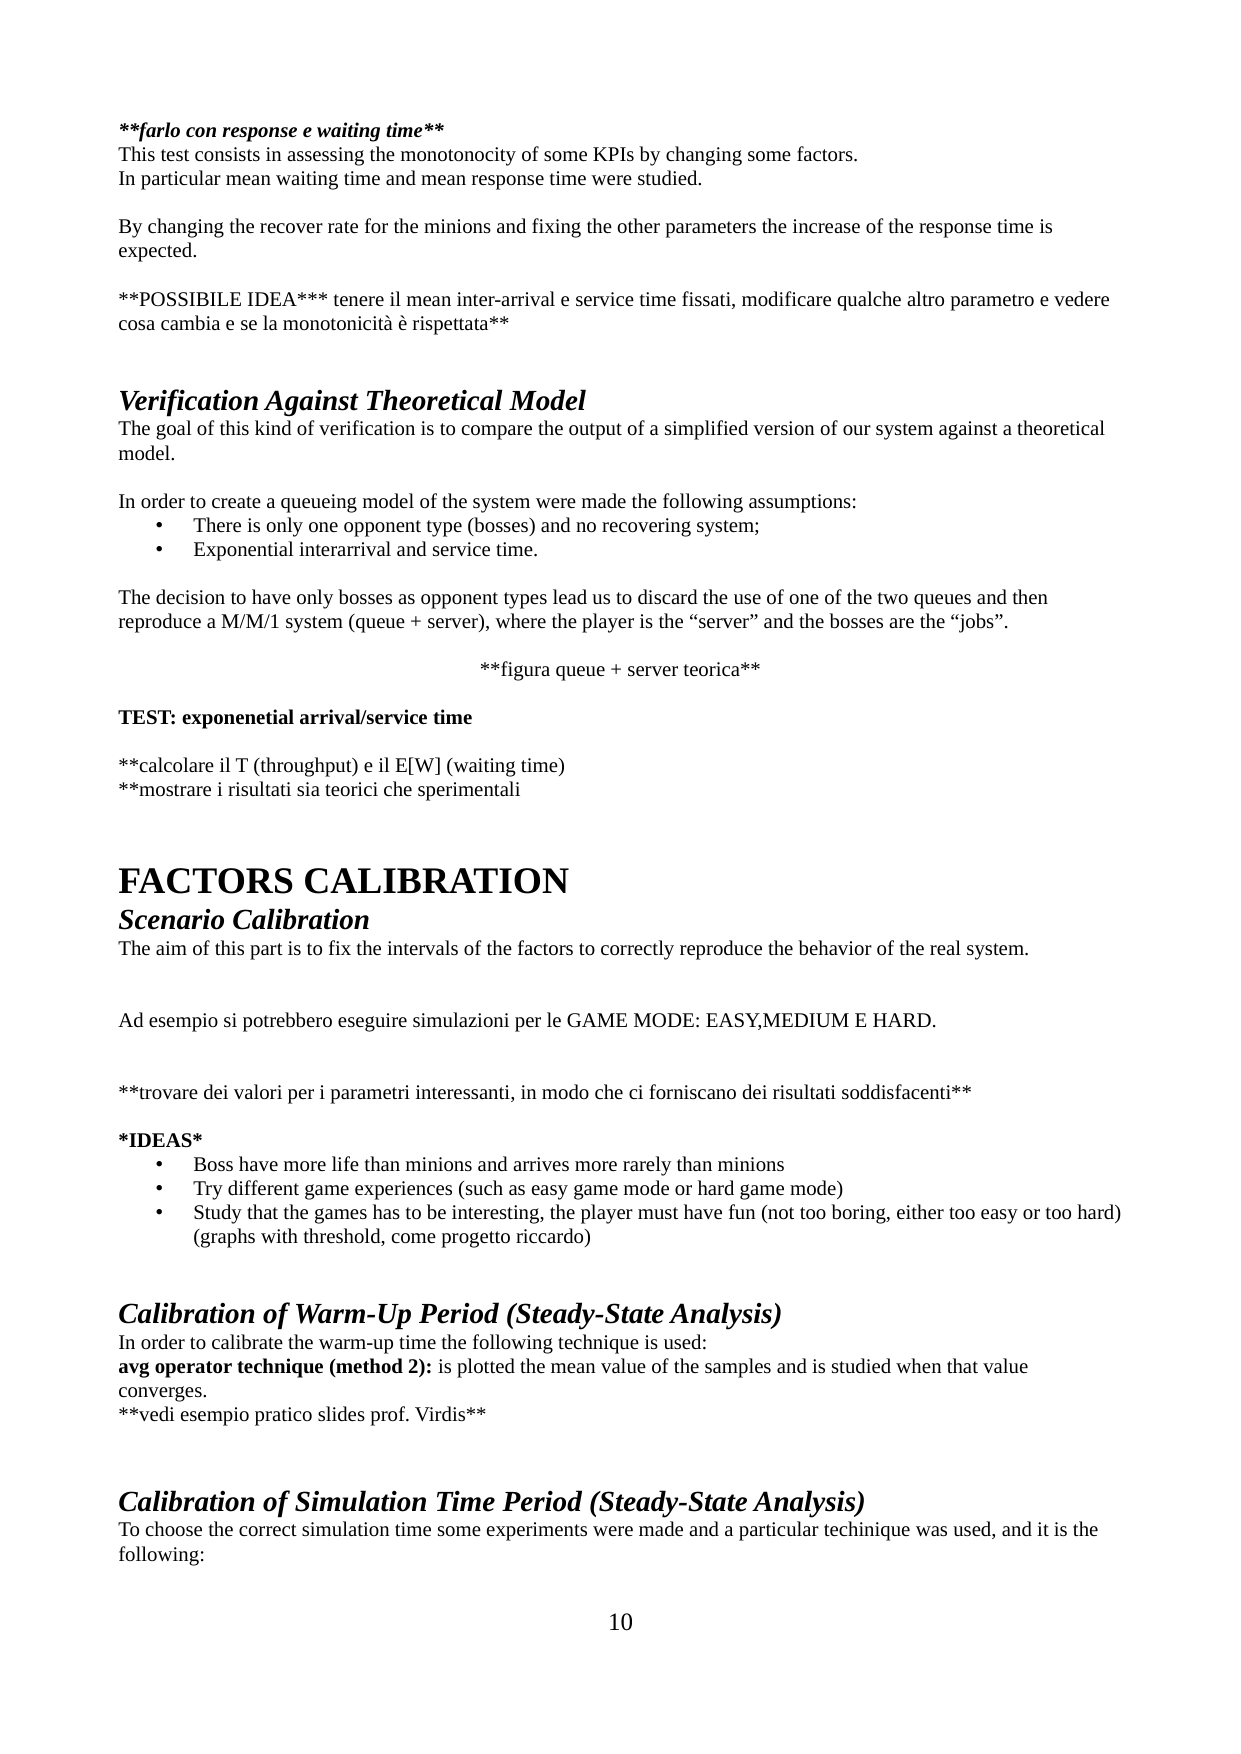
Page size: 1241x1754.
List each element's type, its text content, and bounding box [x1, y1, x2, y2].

text In order to calibrate the warm-up time the following technique is used: [118, 1330, 1122, 1354]
text TEST: exponenetial arrival/service time [118, 705, 1122, 729]
text **figura queue + server teorica** [118, 657, 1122, 681]
text Verification Against Theoretical Model [118, 383, 1122, 416]
text The decision to have only bosses as opponent types lead us to discard the use of one of the two queues and then reproduce a M/M/1 system (queue + server), where the player is the “server” and the bosses are the “jobs”. [118, 585, 1122, 633]
list Boss have more life than minions and arrives more rarely than minions [156, 1152, 1122, 1176]
text **POSSIBILE IDEA*** tenere il mean inter-arrival e service time fissati, modificare qualche altro parametro e vedere cosa cambia e se la monotonicità è rispettata** [118, 287, 1122, 335]
text FACTORS CALIBRATION [118, 859, 1122, 902]
text Calibration of Warm-Up Period (Steady-State Analysis) [118, 1296, 1122, 1330]
text In particular mean waiting time and mean response time were studied. [118, 166, 1122, 190]
text To choose the correct simulation time some experiments were made and a particular techinique was used, and it is the following: [118, 1517, 1122, 1566]
list Try different game experiences (such as easy game mode or hard game mode) [156, 1176, 1122, 1200]
text Calibration of Simulation Time Period (Steady-State Analysis) [118, 1484, 1122, 1517]
text By changing the recover rate for the minions and fixing the other parameters the increase of the response time is expected. [118, 214, 1122, 262]
text In order to create a queueing model of the system were made the following assumptions: [118, 488, 1122, 513]
list Study that the games has to be interesting, the player must have fun (not too boring, either too easy or too hard) (graphs with threshold, come progetto riccardo) [156, 1200, 1122, 1248]
list Exponential interarrival and service time. [156, 537, 1122, 561]
text avg operator technique (method 2): is plotted the mean value of the samples and is studied when that value converges. [118, 1354, 1122, 1402]
text The aim of this part is to fix the intervals of the factors to correctly reproduce the behavior of the real system. [118, 936, 1122, 959]
text *IDEAS* [118, 1128, 1122, 1152]
text **farlo con response e waiting time** [118, 118, 1122, 142]
text Ad esempio si potrebbero eseguire simulazioni per le GAME MODE: EASY,MEDIUM E HARD. [118, 1008, 1122, 1032]
list There is only one opponent type (bosses) and no recovering system; [156, 513, 1122, 537]
text **trovare dei valori per i parametri interessanti, in modo che ci forniscano dei risultati soddisfacenti** [118, 1080, 1122, 1104]
text **vedi esempio pratico slides prof. Virdis** [118, 1402, 1122, 1426]
text **calcolare il T (throughput) e il E[W] (waiting time) [118, 753, 1122, 777]
text Scenario Calibration [118, 902, 1122, 936]
text The goal of this kind of verification is to compare the output of a simplified version of our system against a theoretical model. [118, 416, 1122, 464]
text This test consists in assessing the monotonocity of some KPIs by changing some factors. [118, 142, 1122, 166]
text **mostrare i risultati sia teorici che sperimentali [118, 777, 1122, 801]
